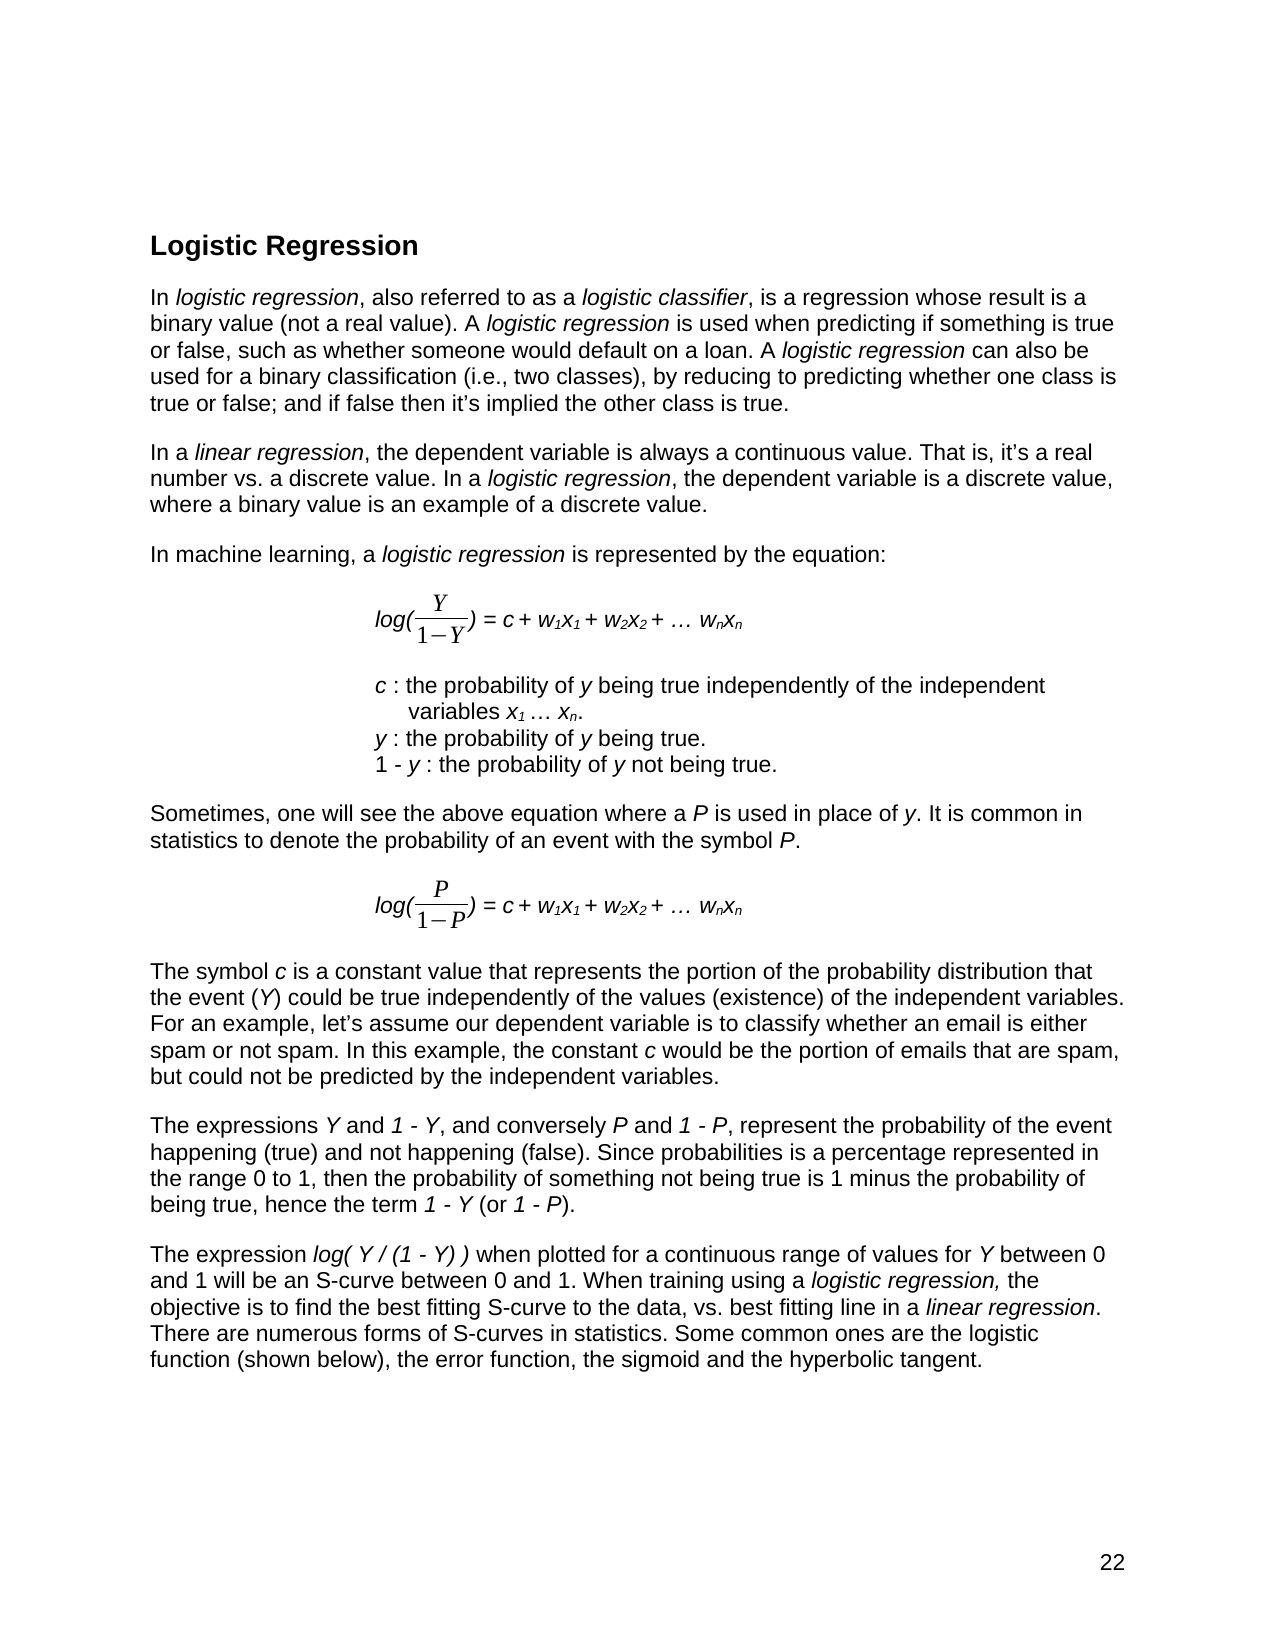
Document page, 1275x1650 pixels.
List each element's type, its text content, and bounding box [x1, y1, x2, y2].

text In a linear regression, the dependent variable is always a continuous value. That is, it’s a real number vs. a discrete value. In a logistic regression, the dependent variable is a discrete value, where a binary value is an example of a discrete value. [150, 439, 1125, 518]
text The expressions Y and 1 - Y, and conversely P and 1 - P, represent the probability of the event happening (true) and not happening (false). Since probabilities is a percentage represented in the range 0 to 1, then the probability of something not being true is 1 minus the probability of being true, hence the term 1 - Y (or 1 - P). [150, 1112, 1125, 1218]
text The expression log( Y / (1 - Y) ) when plotted for a continuous range of values for Y between 0 and 1 will be an S-curve between 0 and 1. When training using a logistic regression, the objective is to find the best fitting S-curve to the data, vs. best fitting line in a linear regression. There are numerous forms of S-curves in statistics. Some common ones are the logistic function (shown below), the error function, the sigmoid and the hyperbolic tangent. [150, 1241, 1125, 1372]
text The symbol c is a constant value that represents the portion of the probability distribution that the event (Y) could be true independently of the values (existence) of the independent variables. For an example, let’s assume our dependent variable is to classify whether an email is either spam or not spam. In this example, the constant c would be the portion of emails that are spam, but could not be predicted by the independent variables. [150, 958, 1125, 1089]
text log() = c + w1x1 + w2x2 + … wnxn [300, 876, 1125, 935]
text In logistic regression, also referred to as a logistic classifier, is a regression whose result is a binary value (not a real value). A logistic regression is used when predicting if something is true or false, such as whether someone would default on a loan. A logistic regression can also be used for a binary classification (i.e., two classes), by reducing to predicting whether one class is true or false; and if false then it’s implied the other class is true. [150, 284, 1125, 416]
text Logistic Regression [150, 229, 1125, 261]
text c : the probability of y being true independently of the independent variables x1 … xn. y : the probability of y being true. 1 - y : the probability of y not being true. [300, 672, 1125, 777]
text Sometimes, one will see the above equation where a P is used in place of y. It is common in statistics to denote the probability of an event with the symbol P. [150, 800, 1125, 853]
text log() = c + w1x1 + w2x2 + … wnxn [300, 590, 1125, 649]
text In machine learning, a logistic regression is represented by the equation: [150, 541, 1125, 567]
